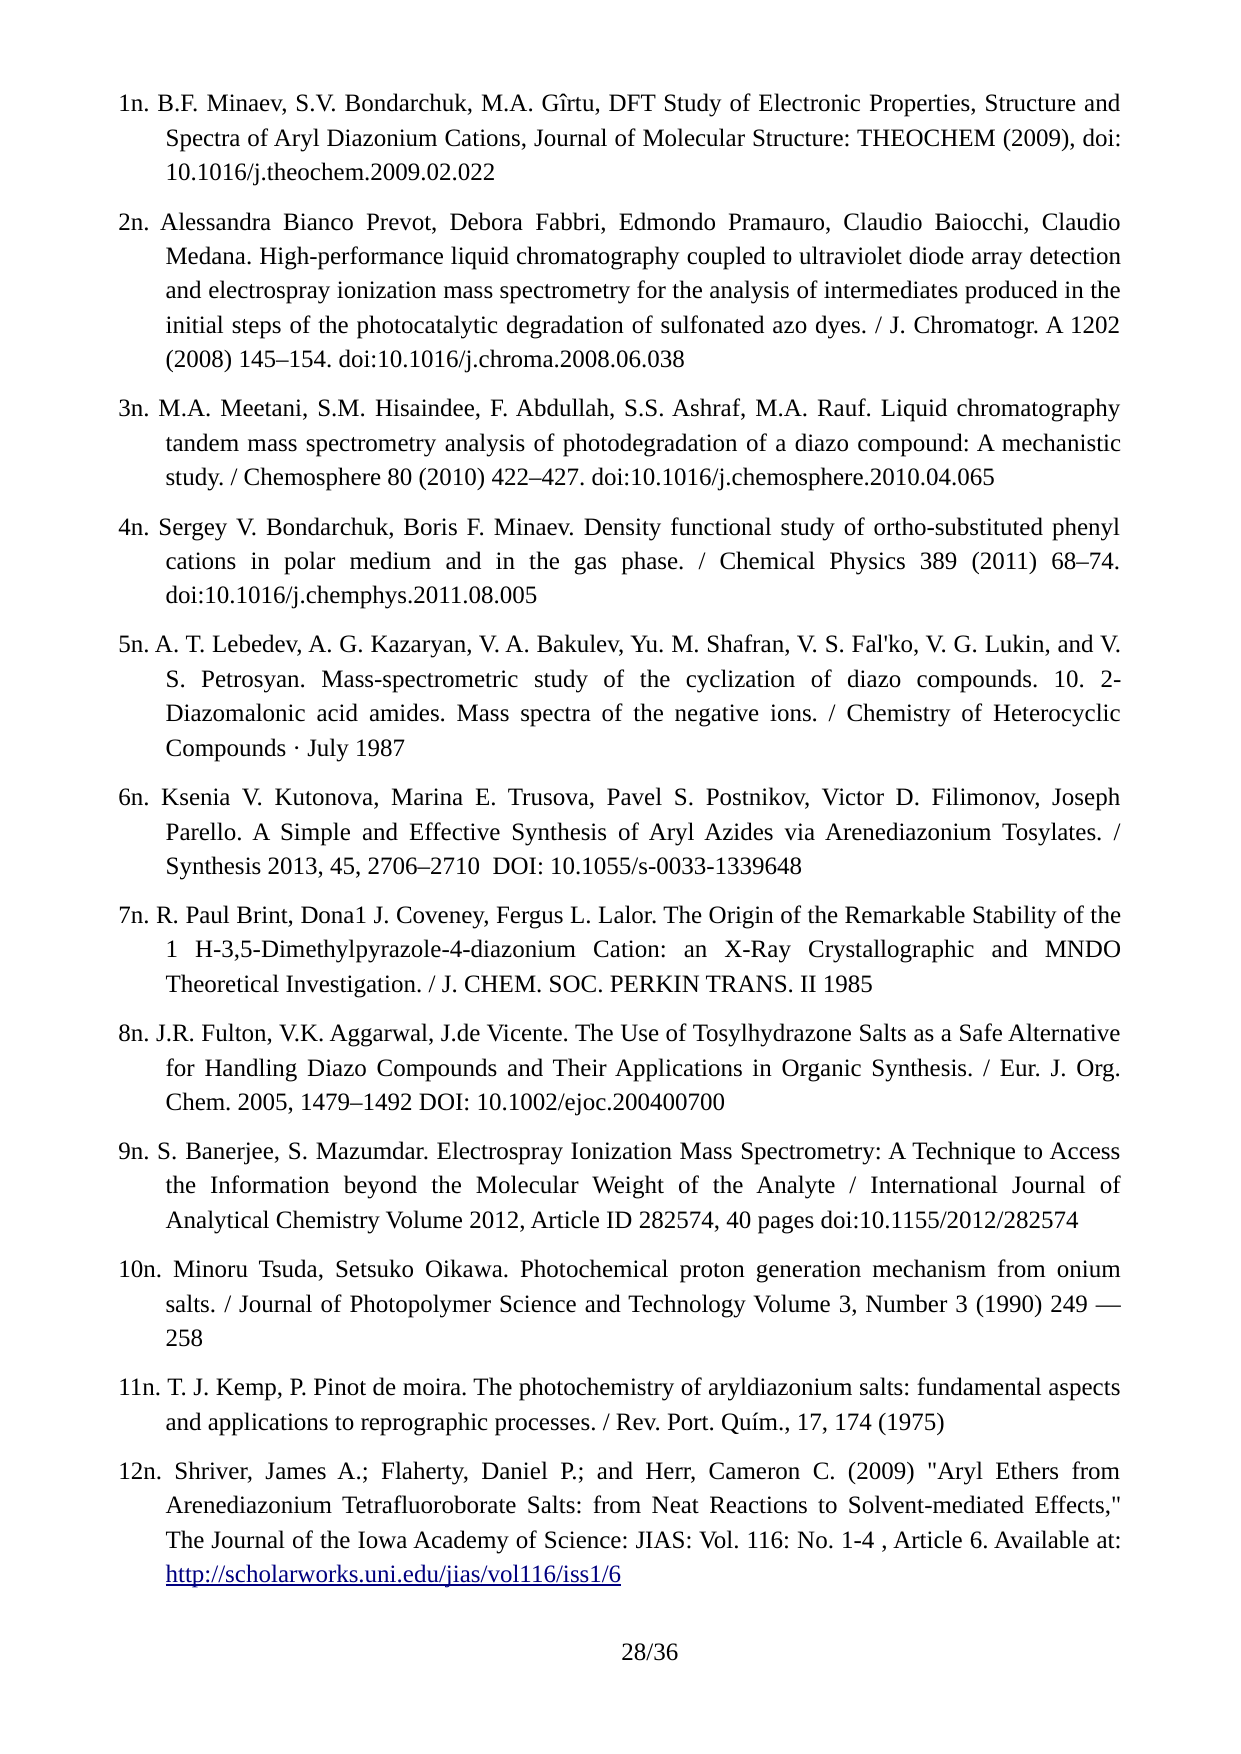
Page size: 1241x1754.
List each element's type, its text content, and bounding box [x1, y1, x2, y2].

text 4n. Sergey V. Bondarchuk, Boris F. Minaev. Density functional study of ortho-substituted phenyl cations in polar medium and in the gas phase. / Chemical Physics 389 (2011) 68–74. doi:10.1016/j.chemphys.2011.08.005 [118, 512, 1122, 609]
text 6n. Ksenia V. Kutonova, Marina E. Trusova, Pavel S. Postnikov, Victor D. Filimonov, Joseph Parello. A Simple and Effective Synthesis of Aryl Azides via Arenediazonium Tosylates. / Synthesis 2013, 45, 2706–2710 DOI: 10.1055/s-0033-1339648 [118, 782, 1122, 880]
text 1n. B.F. Minaev, S.V. Bondarchuk, M.A. Gîrtu, DFT Study of Electronic Properties, Structure and Spectra of Aryl Diazonium Cations, Journal of Molecular Structure: THEOCHEM (2009), doi: 10.1016/j.theochem.2009.02.022 [118, 88, 1122, 186]
text 7n. R. Paul Brint, Dona1 J. Coveney, Fergus L. Lalor. The Origin of the Remarkable Stability of the 1 H-3,5-Dimethylpyrazole-4-diazonium Cation: an X-Ray Crystallographic and MNDO Theoretical Investigation. / J. CHEM. SOC. PERKIN TRANS. II 1985 [118, 900, 1122, 998]
text 9n. S. Banerjee, S. Mazumdar. Electrospray Ionization Mass Spectrometry: A Technique to Access the Information beyond the Molecular Weight of the Analyte / International Journal of Analytical Chemistry Volume 2012, Article ID 282574, 40 pages doi:10.1155/2012/282574 [118, 1136, 1122, 1234]
text 2n. Alessandra Bianco Prevot, Debora Fabbri, Edmondo Pramauro, Claudio Baiocchi, Claudio Medana. High-performance liquid chromatography coupled to ultraviolet diode array detection and electrospray ionization mass spectrometry for the analysis of intermediates produced in the initial steps of the photocatalytic degradation of sulfonated azo dyes. / J. Chromatogr. A 1202 (2008) 145–154. doi:10.1016/j.chroma.2008.06.038 [118, 207, 1122, 373]
text 10n. Minoru Tsuda, Setsuko Oikawa. Photochemical proton generation mechanism from onium salts. / Journal of Photopolymer Science and Technology Volume 3, Number 3 (1990) 249 — 258 [118, 1254, 1122, 1352]
text 3n. M.A. Meetani, S.M. Hisaindee, F. Abdullah, S.S. Ashraf, M.A. Rauf. Liquid chromatography tandem mass spectrometry analysis of photodegradation of a diazo compound: A mechanistic study. / Chemosphere 80 (2010) 422–427. doi:10.1016/j.chemosphere.2010.04.065 [118, 393, 1122, 491]
text 12n. Shriver, James A.; Flaherty, Daniel P.; and Herr, Cameron C. (2009) "Aryl Ethers from Arenediazonium Tetrafluoroborate Salts: from Neat Reactions to Solvent-mediated Effects," The Journal of the Iowa Academy of Science: JIAS: Vol. 116: No. 1-4 , Article 6. Available at: http://scholarworks.uni.edu/jias/vol116/iss1/6 [118, 1456, 1122, 1588]
text 8n. J.R. Fulton, V.K. Aggarwal, J.de Vicente. The Use of Tosylhydrazone Salts as a Safe Alternative for Handling Diazo Compounds and Their Applications in Organic Synthesis. / Eur. J. Org. Chem. 2005, 1479–1492 DOI: 10.1002/ejoc.200400700 [118, 1018, 1122, 1116]
text 11n. T. J. Kemp, P. Pinot de moira. The photochemistry of aryldiazonium salts: fundamental aspects and applications to reprographic processes. / Rev. Port. Quím., 17, 174 (1975) [118, 1372, 1122, 1435]
text 5n. A. T. Lebedev, A. G. Kazaryan, V. A. Bakulev, Yu. M. Shafran, V. S. Fal'ko, V. G. Lukin, and V. S. Petrosyan. Mass-spectrometric study of the cyclization of diazo compounds. 10. 2-Diazomalonic acid amides. Mass spectra of the negative ions. / Chemistry of Heterocyclic Compounds · July 1987 [118, 629, 1122, 762]
